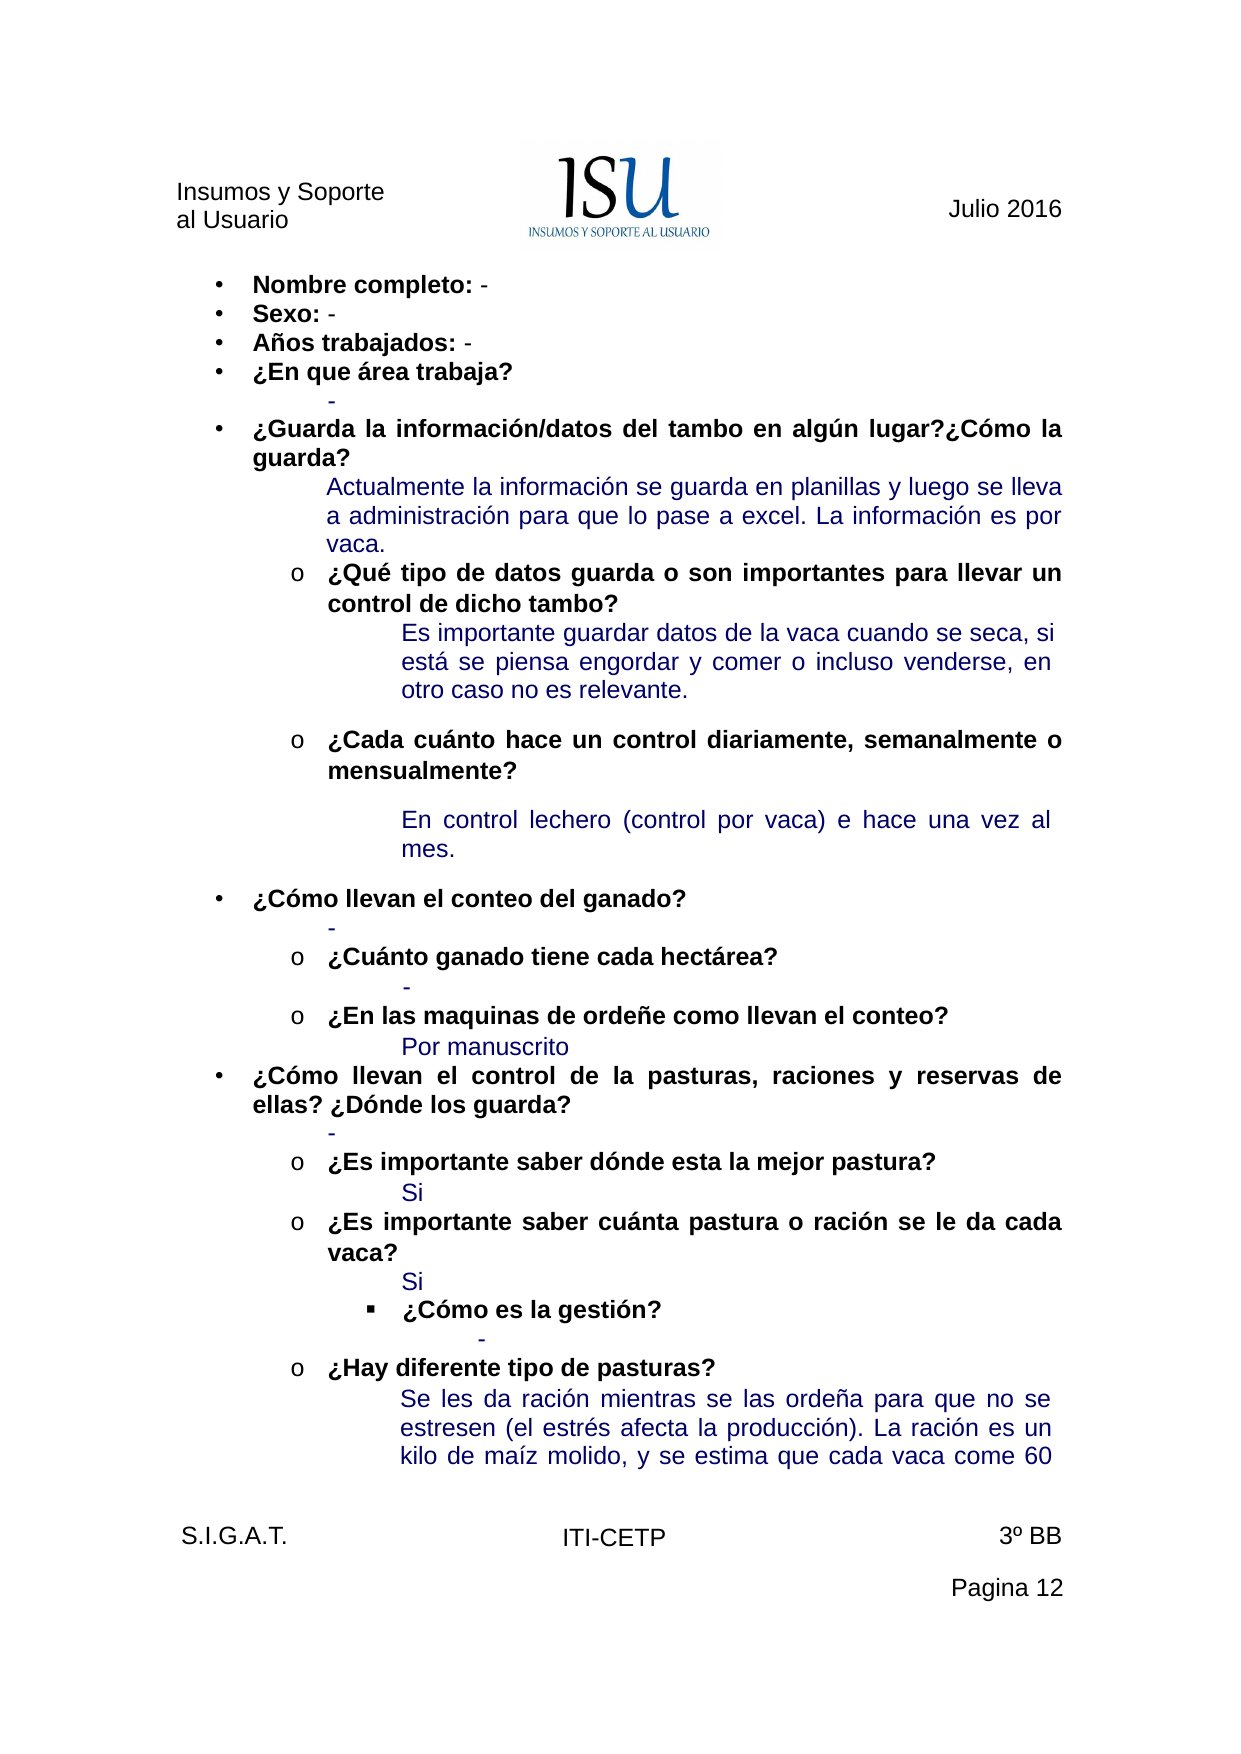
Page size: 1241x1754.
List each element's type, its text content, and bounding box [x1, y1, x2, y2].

list Años trabajados: - [215, 328, 1063, 357]
list ¿Cómo es la gestión? [365, 1295, 1063, 1324]
list ¿Guarda la información/datos del tambo en algún lugar?¿Cómo la guarda? [215, 414, 1063, 472]
list - [365, 972, 1063, 1001]
picture [517, 138, 723, 252]
list - [440, 1324, 1063, 1353]
list ¿En que área trabaja? [215, 357, 1063, 386]
list Si [290, 1267, 1063, 1295]
list ¿Es importante saber dónde esta la mejor pastura? [290, 1147, 1063, 1178]
list ¿En las maquinas de ordeñe como llevan el conteo? [290, 1001, 1063, 1032]
list ¿Cómo llevan el control de la pasturas, raciones y reservas de ellas? ¿Dónde los guarda? [215, 1061, 1063, 1118]
list ¿Cuánto ganado tiene cada hectárea? [290, 941, 1063, 972]
list Se les da ración mientras se las ordeña para que no se estresen (el estrés afecta la producción). La ración es un kilo de maíz molido, y se estima que cada vaca come 60 [215, 1384, 1063, 1470]
list ¿Qué tipo de datos guarda o son importantes para llevar un control de dicho tambo? [290, 558, 1063, 618]
list Es importante guardar datos de la vaca cuando se seca, si está se piensa engordar y comer o incluso venderse, en otro caso no es relevante. [290, 618, 1063, 704]
list ¿Hay diferente tipo de pasturas? [290, 1353, 1063, 1384]
list Actualmente la información se guarda en planillas y luego se lleva a administración para que lo pase a excel. La información es por vaca. [215, 472, 1063, 558]
list - [290, 913, 1063, 941]
list Sexo: - [215, 299, 1063, 328]
list - [290, 1118, 1063, 1147]
list ¿Cómo llevan el conteo del ganado? [215, 884, 1063, 913]
list En control lechero (control por vaca) e hace una vez al mes. [290, 806, 1063, 863]
list - [290, 386, 1063, 414]
list ¿Es importante saber cuánta pastura o ración se le da cada vaca? [290, 1207, 1063, 1267]
list Si [290, 1178, 1063, 1207]
list Por manuscrito [290, 1032, 1063, 1061]
list Nombre completo: - [215, 270, 1063, 299]
list ¿Cada cuánto hace un control diariamente, semanalmente o mensualmente? [290, 725, 1063, 785]
